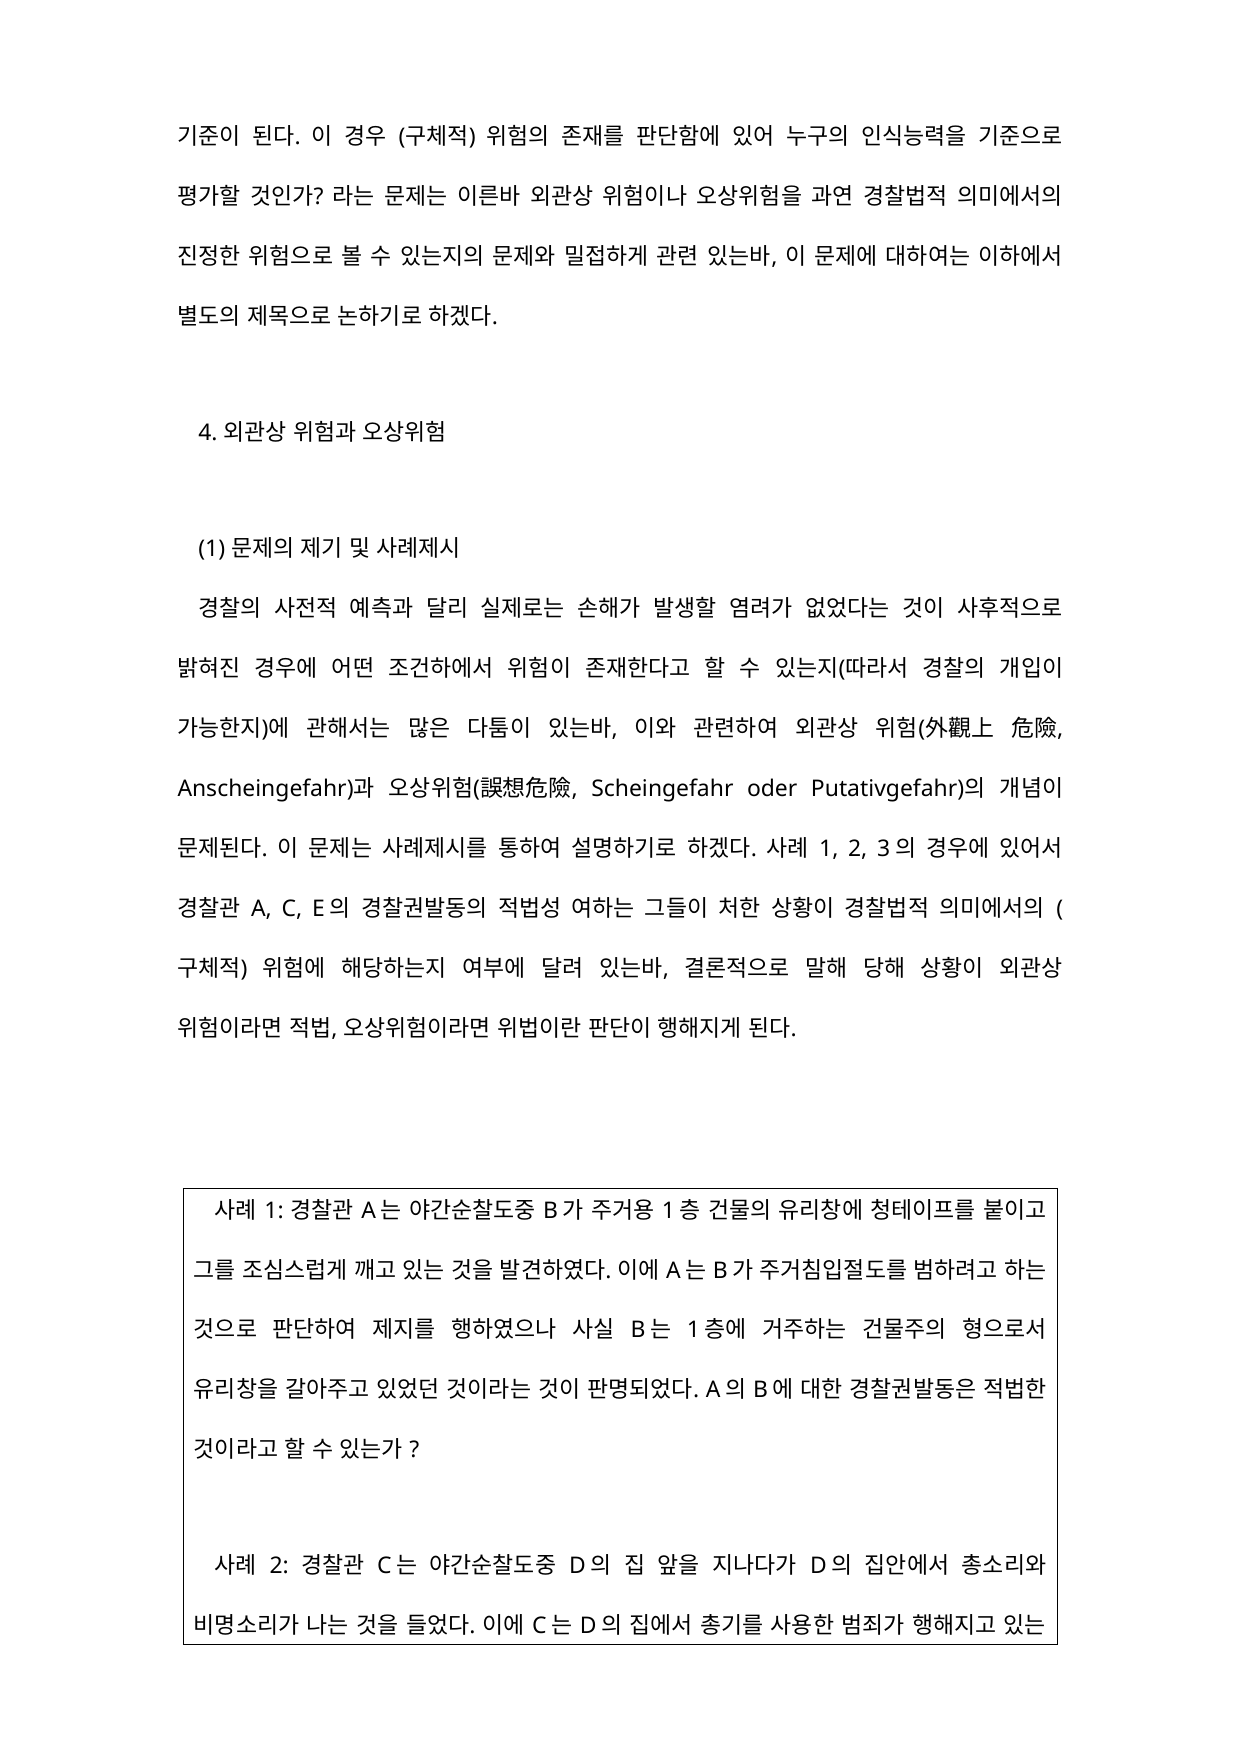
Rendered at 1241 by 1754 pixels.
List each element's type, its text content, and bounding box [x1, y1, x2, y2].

text 기준이 된다. 이 경우 (구체적) 위험의 존재를 판단함에 있어 누구의 인식능력을 기준으로 평가할 것인가? 라는 문제는 이른바 외관상 위험이나 오상위험을 과연 경찰법적 의미에서의 진정한 위험으로 볼 수 있는지의 문제와 밀접하게 관련 있는바, 이 문제에 대하여는 이하에서 별도의 제목으로 논하기로 하겠다. [177, 118, 1063, 331]
text (1) 문제의 제기 및 사례제시 [177, 530, 1063, 564]
table_header 사례 1: 경찰관 A는 야간순찰도중 B가 주거용 1층 건물의 유리창에 청테이프를 붙이고 그를 조심스럽게 깨고 있는 것을 발견하였다. 이에 A는 B가 주거침입절도를 범하려고 하는 것으로 판단하여 제지를 행하였으나 사실 B는 1층에 거주하는 건물주의 형으로서 유리창을 갈아주고 있었던 것이라는 것이 판명되었다. A의 B에 대한 경찰권발동은 적법한 것이라고 할 수 있는가 ? 사례 2: 경찰관 C는 야간순찰도중 D의 집 앞을 지나다가 D의 집안에서 총소리와 비명소리가 나는 것을 들었다. 이에 C는 D의 집에서 총기를 사용한 범죄가 행해지고 있는 [184, 1189, 1057, 1643]
text 4. 외관상 위험과 오상위험 [177, 414, 1063, 447]
text 경찰의 사전적 예측과 달리 실제로는 손해가 발생할 염려가 없었다는 것이 사후적으로 밝혀진 경우에 어떤 조건하에서 위험이 존재한다고 할 수 있는지(따라서 경찰의 개입이 가능한지)에 관해서는 많은 다툼이 있는바, 이와 관련하여 외관상 위험(外觀上 危險, Anscheingefahr)과 오상위험(誤想危險, Scheingefahr oder Putativgefahr)의 개념이 문제된다. 이 문제는 사례제시를 통하여 설명하기로 하겠다. 사례 1, 2, 3의 경우에 있어서 경찰관 A, C, E의 경찰권발동의 적법성 여하는 그들이 처한 상황이 경찰법적 의미에서의 (구체적) 위험에 해당하는지 여부에 달려 있는바, 결론적으로 말해 당해 상황이 외관상 위험이라면 적법, 오상위험이라면 위법이란 판단이 행해지게 된다. [177, 590, 1063, 1043]
